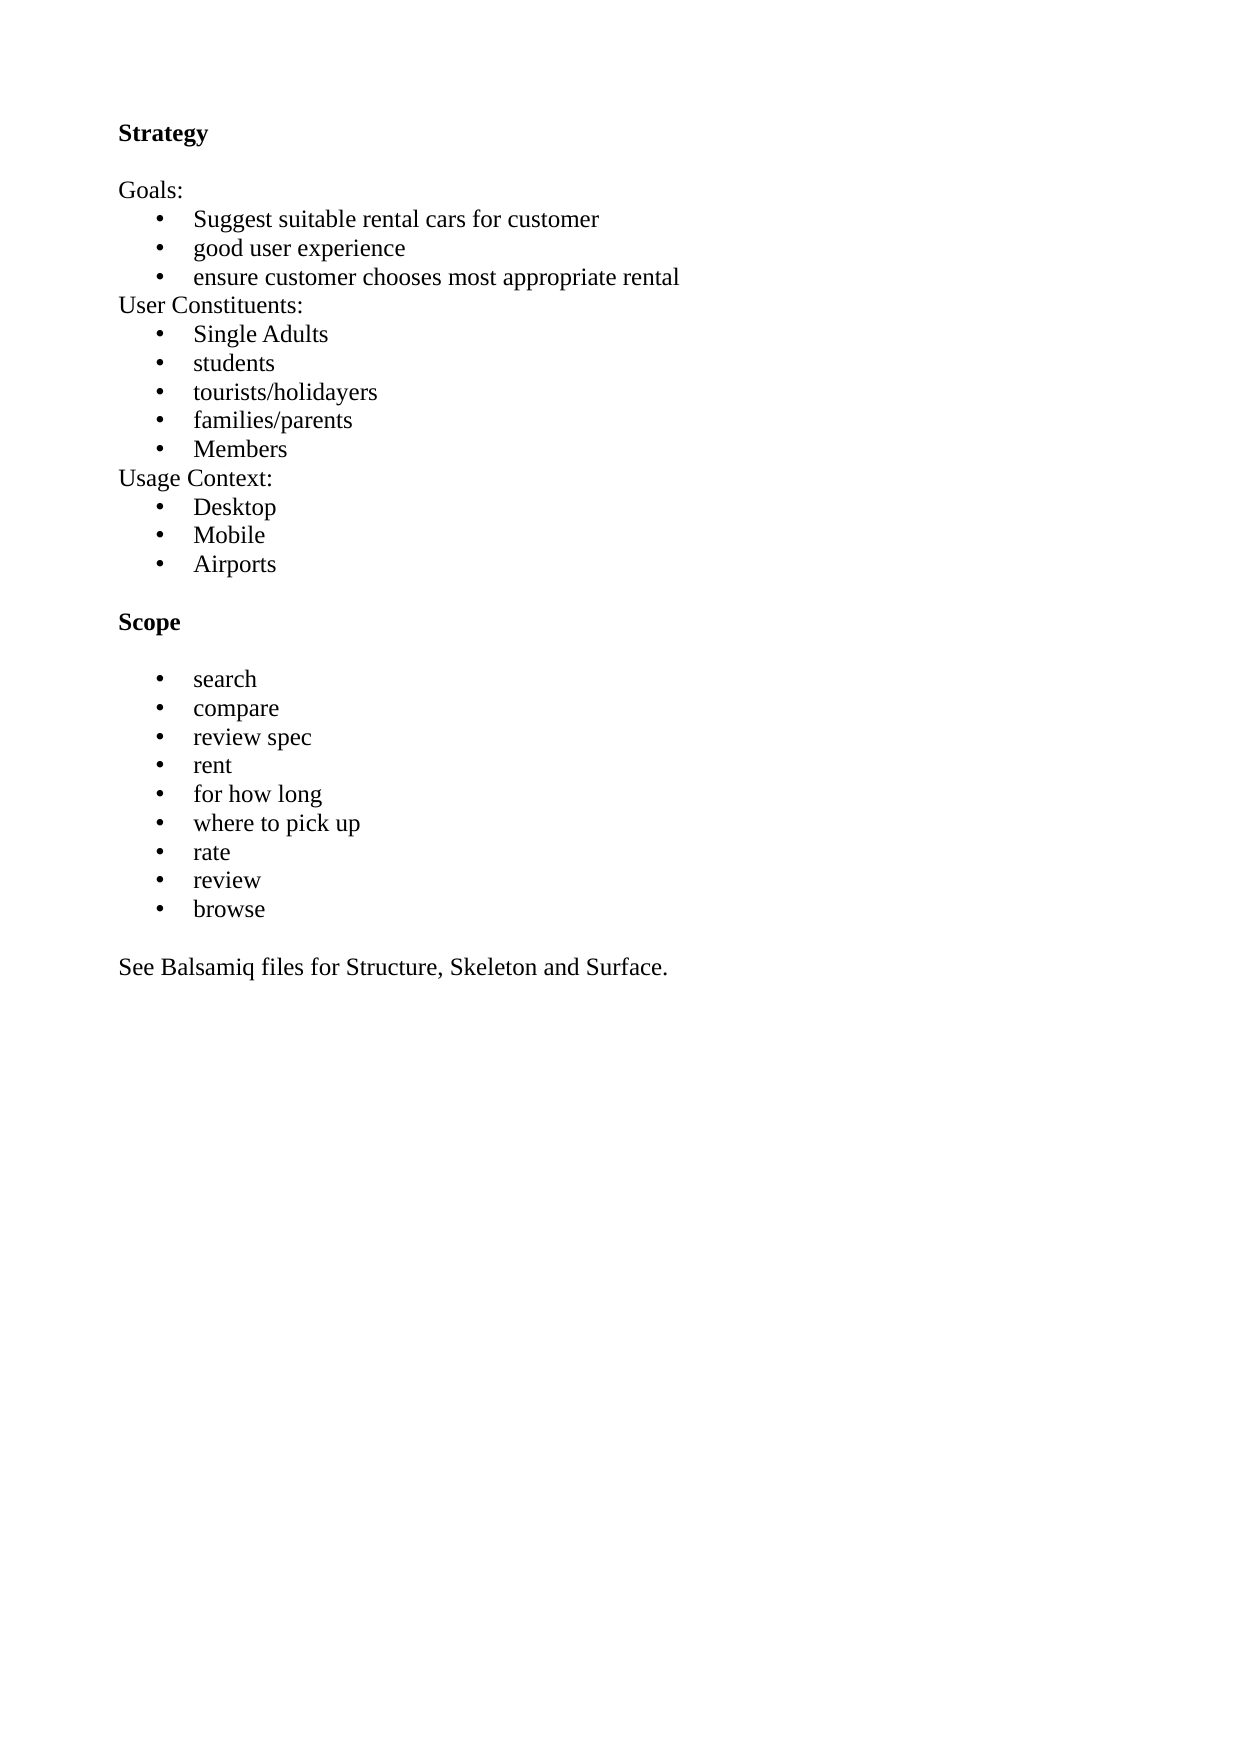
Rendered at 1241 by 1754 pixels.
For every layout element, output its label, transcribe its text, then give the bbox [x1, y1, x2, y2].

list where to pick up [156, 808, 1122, 837]
list compare [156, 693, 1122, 722]
list for how long [156, 779, 1122, 808]
list ensure customer chooses most appropriate rental [156, 262, 1122, 291]
list students [156, 348, 1122, 377]
list Airports [156, 549, 1122, 578]
list Mobile [156, 521, 1122, 549]
list good user experience [156, 233, 1122, 262]
list Single Adults [156, 319, 1122, 348]
list tourists/holidayers [156, 377, 1122, 406]
list rate [156, 837, 1122, 866]
list rent [156, 751, 1122, 779]
list families/parents [156, 406, 1122, 434]
list browse [156, 894, 1122, 923]
text Scope [118, 607, 1122, 636]
text Usage Context: [118, 463, 1122, 492]
list review spec [156, 722, 1122, 751]
text Goals: [118, 176, 1122, 204]
list Members [156, 434, 1122, 463]
list Desktop [156, 492, 1122, 521]
list Suggest suitable rental cars for customer [156, 204, 1122, 233]
list search [156, 664, 1122, 693]
text See Balsamiq files for Structure, Skeleton and Surface. [118, 952, 1122, 981]
text User Constituents: [118, 291, 1122, 319]
text Strategy [118, 118, 1122, 147]
list review [156, 866, 1122, 894]
